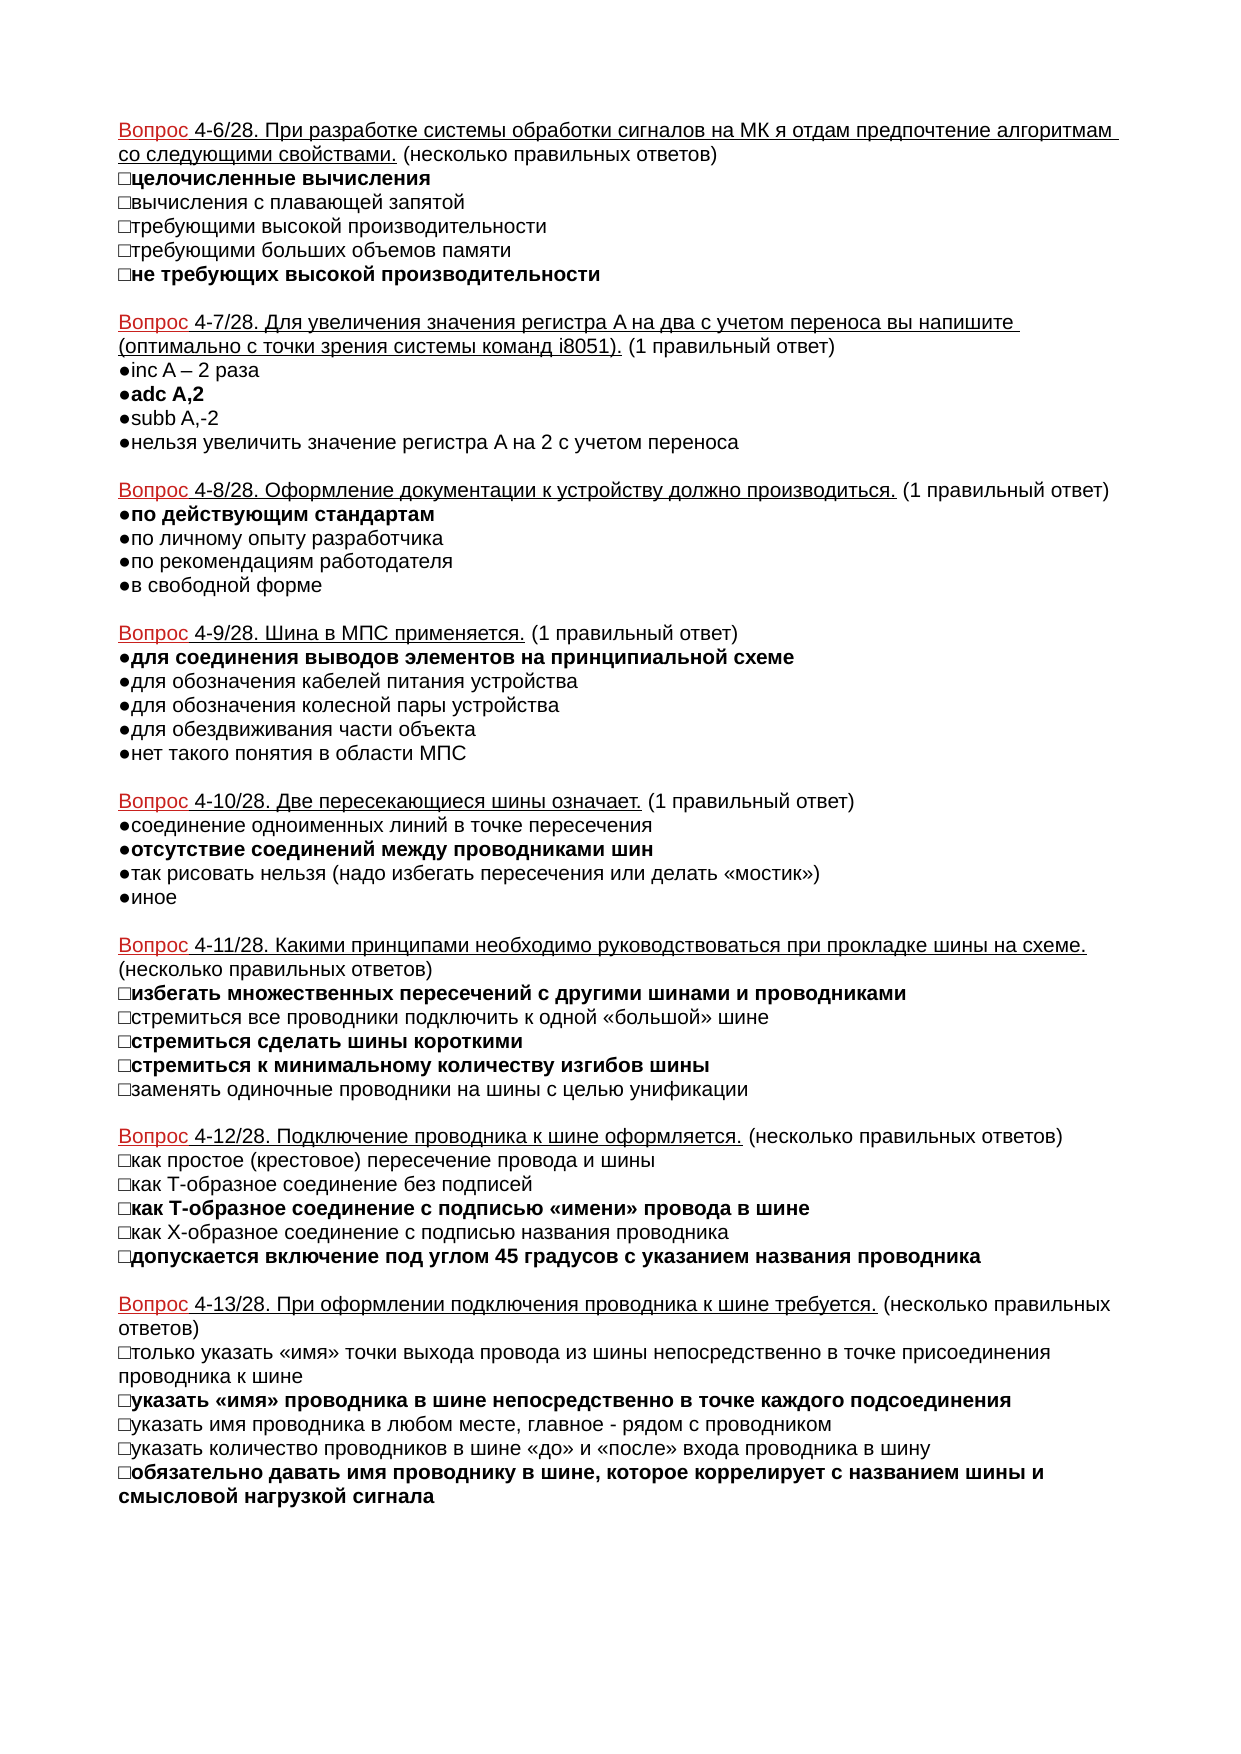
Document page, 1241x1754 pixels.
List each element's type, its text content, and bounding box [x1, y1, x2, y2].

text □избегать множественных пересечений с другими шинами и проводниками [118, 981, 1122, 1004]
text ●отсутствие соединений между проводниками шин [118, 837, 1122, 861]
text □обязательно давать имя проводнику в шине, которое коррелирует с названием шины и смысловой нагрузкой сигнала [118, 1460, 1122, 1508]
text ●subb A,-2 [118, 406, 1122, 429]
text □заменять одиночные проводники на шины с целью унификации [118, 1076, 1122, 1100]
text □стремиться к минимальному количеству изгибов шины [118, 1052, 1122, 1076]
text ●по рекомендациям работодателя [118, 549, 1122, 573]
text Вопрос 4-10/28. Две пересекающиеся шины означает. (1 правильный ответ) [118, 789, 1122, 813]
text Вопрос 4-9/28. Шина в МПС применяется. (1 правильный ответ) [118, 621, 1122, 645]
text □целочисленные вычисления [118, 166, 1122, 190]
text ●по действующим стандартам [118, 501, 1122, 525]
text ●нет такого понятия в области МПС [118, 741, 1122, 765]
text Вопрос 4-13/28. При оформлении подключения проводника к шине требуется. (несколько правильных ответов) [118, 1292, 1122, 1340]
text Вопрос 4-8/28. Оформление документации к устройству должно производиться. (1 правильный ответ) [118, 477, 1122, 501]
text □указать количество проводников в шине «до» и «после» входа проводника в шину [118, 1436, 1122, 1460]
text □как X-образное соединение с подписью названия проводника [118, 1220, 1122, 1244]
text ●для обозначения колесной пары устройства [118, 693, 1122, 717]
text ●для соединения выводов элементов на принципиальной схеме [118, 645, 1122, 669]
text Вопрос 4-11/28. Какими принципами необходимо руководствоваться при прокладке шины на схеме. (несколько правильных ответов) [118, 933, 1122, 981]
text Вопрос 4-7/28. Для увеличения значения регистра A на два с учетом переноса вы напишите (оптимально с точки зрения системы команд i8051). (1 правильный ответ) [118, 310, 1122, 358]
text □вычисления с плавающей запятой [118, 190, 1122, 214]
text □стремиться сделать шины короткими [118, 1028, 1122, 1052]
text □указать имя проводника в любом месте, главное - рядом с проводником [118, 1412, 1122, 1436]
text Вопрос 4-6/28. При разработке системы обработки сигналов на МК я отдам предпочтение алгоритмам со следующими свойствами. (несколько правильных ответов) [118, 118, 1122, 166]
text ●для обездвиживания части объекта [118, 717, 1122, 741]
text □не требующих высокой производительности [118, 262, 1122, 286]
text □только указать «имя» точки выхода провода из шины непосредственно в точке присоединения проводника к шине [118, 1340, 1122, 1388]
text ●иное [118, 885, 1122, 909]
text □как простое (крестовое) пересечение провода и шины [118, 1148, 1122, 1172]
text ●в свободной форме [118, 573, 1122, 597]
text ●adc A,2 [118, 382, 1122, 406]
text □допускается включение под углом 45 градусов с указанием названия проводника [118, 1244, 1122, 1268]
text □требующими больших объемов памяти [118, 238, 1122, 262]
text □требующими высокой производительности [118, 214, 1122, 238]
text ●для обозначения кабелей питания устройства [118, 669, 1122, 693]
text □как Т-образное соединение без подписей [118, 1172, 1122, 1196]
text Вопрос 4-12/28. Подключение проводника к шине оформляется. (несколько правильных ответов) [118, 1124, 1122, 1148]
text ●нельзя увеличить значение регистра A на 2 с учетом переноса [118, 429, 1122, 453]
text ●по личному опыту разработчика [118, 525, 1122, 549]
text ●так рисовать нельзя (надо избегать пересечения или делать «мостик») [118, 861, 1122, 885]
text □стремиться все проводники подключить к одной «большой» шине [118, 1004, 1122, 1028]
text □как Т-образное соединение с подписью «имени» провода в шине [118, 1196, 1122, 1220]
text ●inc A – 2 раза [118, 358, 1122, 382]
text ●соединение одноименных линий в точке пересечения [118, 813, 1122, 837]
text □указать «имя» проводника в шине непосредственно в точке каждого подсоединения [118, 1388, 1122, 1412]
